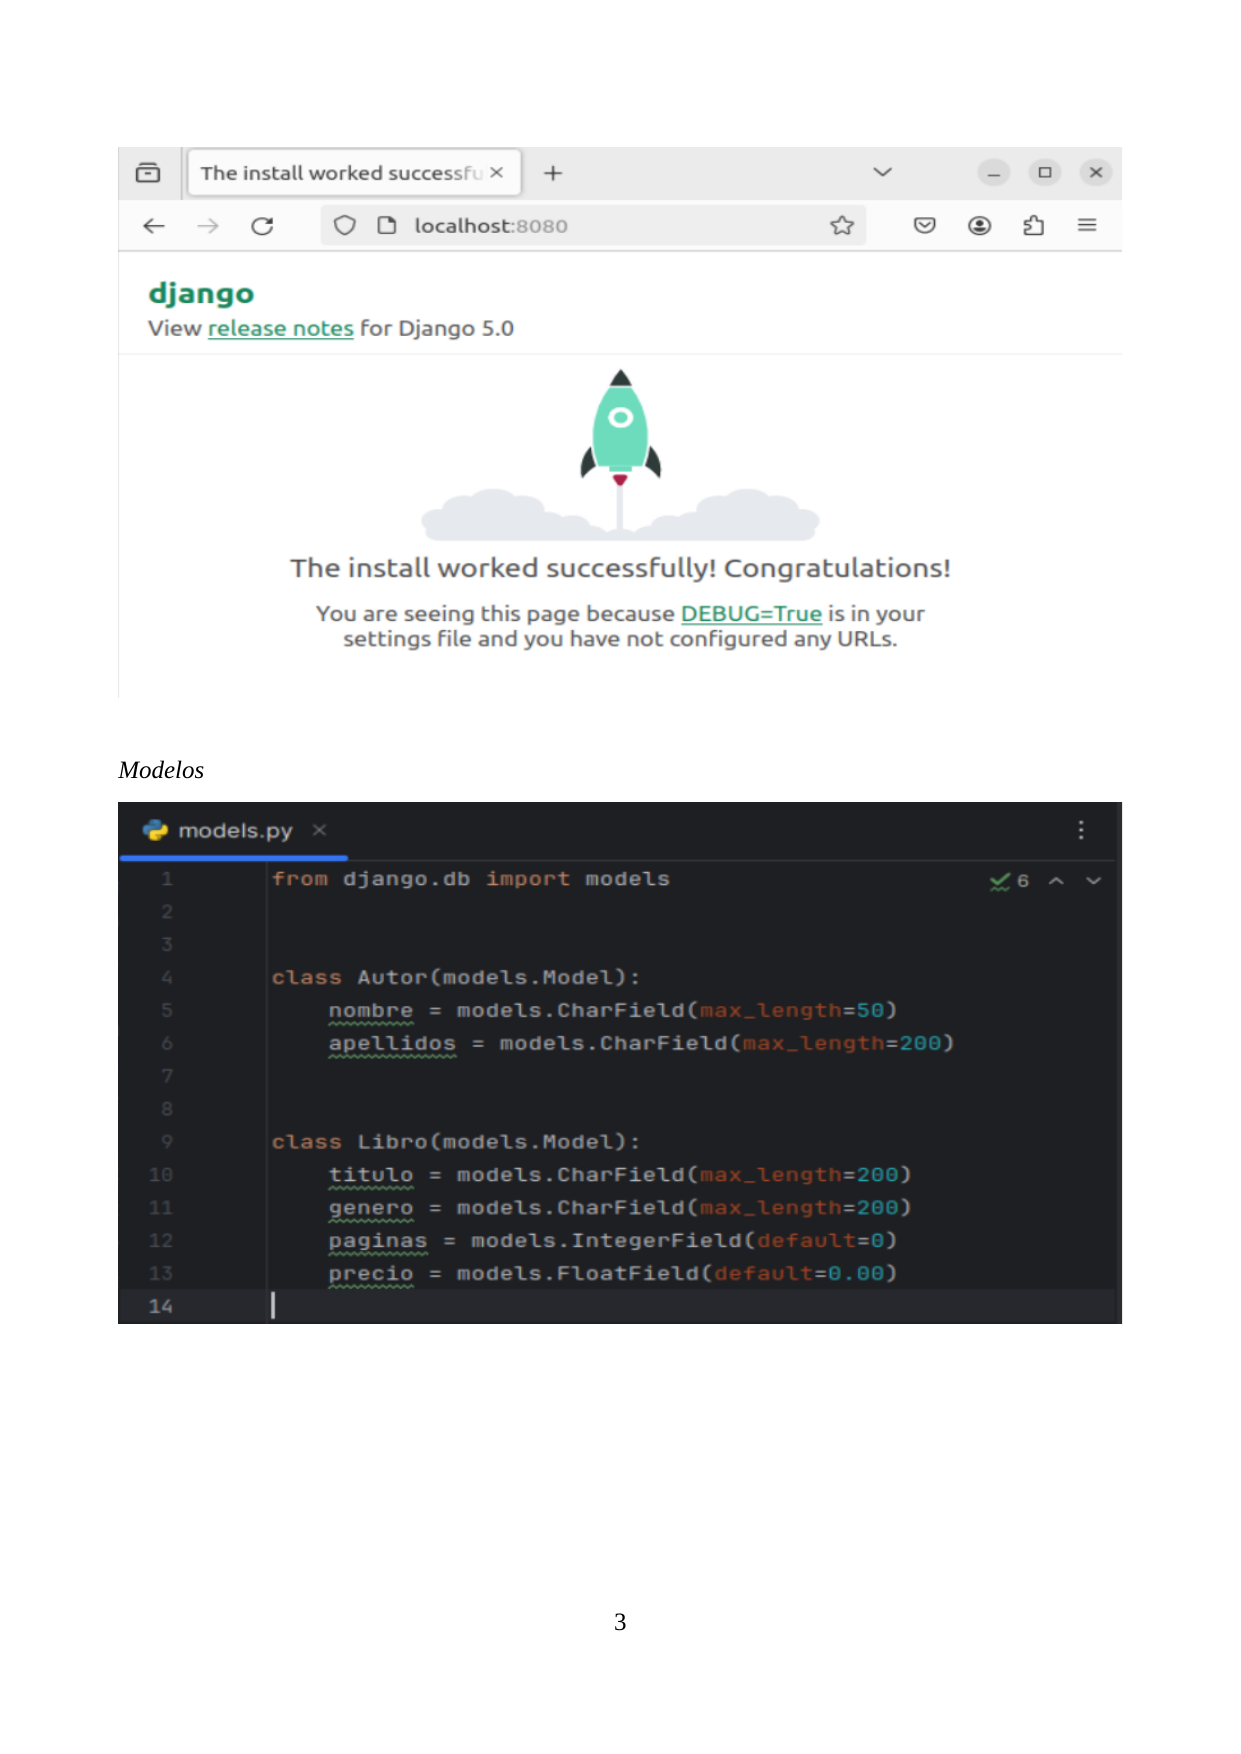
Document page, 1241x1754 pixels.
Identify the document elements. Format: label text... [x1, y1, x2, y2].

picture [118, 147, 1123, 698]
picture [118, 802, 1123, 1324]
text Modelos [118, 755, 1122, 784]
